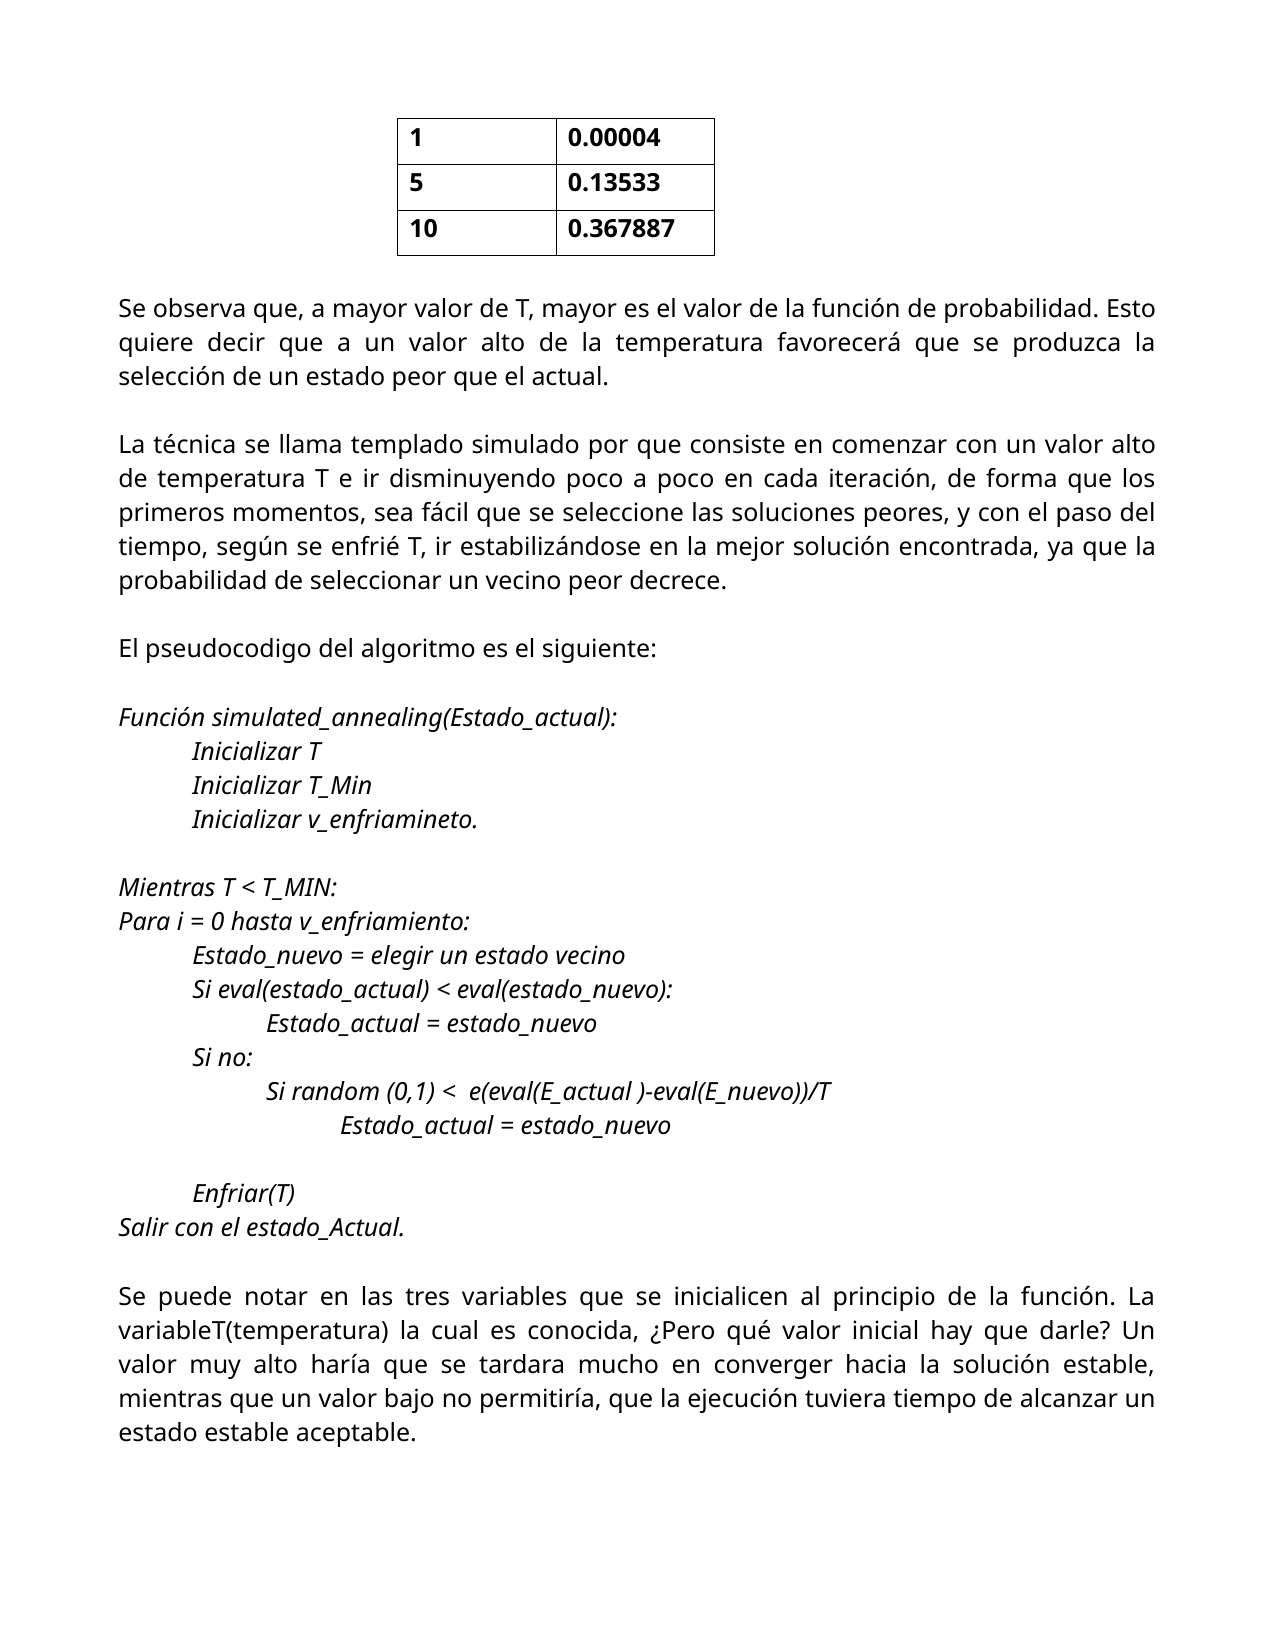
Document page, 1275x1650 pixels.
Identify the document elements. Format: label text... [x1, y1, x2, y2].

text Si eval(estado_actual) < eval(estado_nuevo): [118, 972, 1157, 1006]
text Enfriar(T) [118, 1176, 1157, 1210]
text Función simulated_annealing(Estado_actual): [118, 699, 1157, 733]
text Estado_actual = estado_nuevo [118, 1108, 1157, 1142]
text Mientras T < T_MIN: [118, 869, 1157, 903]
table_cell 1 [398, 119, 556, 164]
text Estado_actual = estado_nuevo [118, 1006, 1157, 1040]
text Inicializar T_Min [118, 767, 1157, 801]
table_cell 0.00004 [557, 119, 714, 164]
table_cell 5 [398, 165, 556, 209]
text Si no: [118, 1040, 1157, 1074]
text Se observa que, a mayor valor de T, mayor es el valor de la función de probabilidad. Esto quiere decir que a un valor alto de la temperatura favorecerá que se produzca la selección de un estado peor que el actual. [118, 290, 1157, 393]
text Estado_nuevo = elegir un estado vecino [118, 938, 1157, 972]
table_cell 0.367887 [557, 211, 714, 255]
table_cell 0.13533 [557, 165, 714, 209]
text Si random (0,1) < e(eval(E_actual )-eval(E_nuevo))/T [118, 1074, 1157, 1108]
table_cell 10 [398, 211, 556, 255]
text Para i = 0 hasta v_enfriamiento: [118, 903, 1157, 938]
text El pseudocodigo del algoritmo es el siguiente: [118, 631, 1157, 665]
text Inicializar T [118, 733, 1157, 767]
text Salir con el estado_Actual. [118, 1210, 1157, 1244]
text Inicializar v_enfriamineto. [118, 801, 1157, 835]
text Se puede notar en las tres variables que se inicialicen al principio de la función. La variableT(temperatura) la cual es conocida, ¿Pero qué valor inicial hay que darle? Un valor muy alto haría que se tardara mucho en converger hacia la solución estable, mientras que un valor bajo no permitiría, que la ejecución tuviera tiempo de alcanzar un estado estable aceptable. [118, 1278, 1157, 1448]
text La técnica se llama templado simulado por que consiste en comenzar con un valor alto de temperatura T e ir disminuyendo poco a poco en cada iteración, de forma que los primeros momentos, sea fácil que se seleccione las soluciones peores, y con el paso del tiempo, según se enfrié T, ir estabilizándose en la mejor solución encontrada, ya que la probabilidad de seleccionar un vecino peor decrece. [118, 427, 1157, 597]
